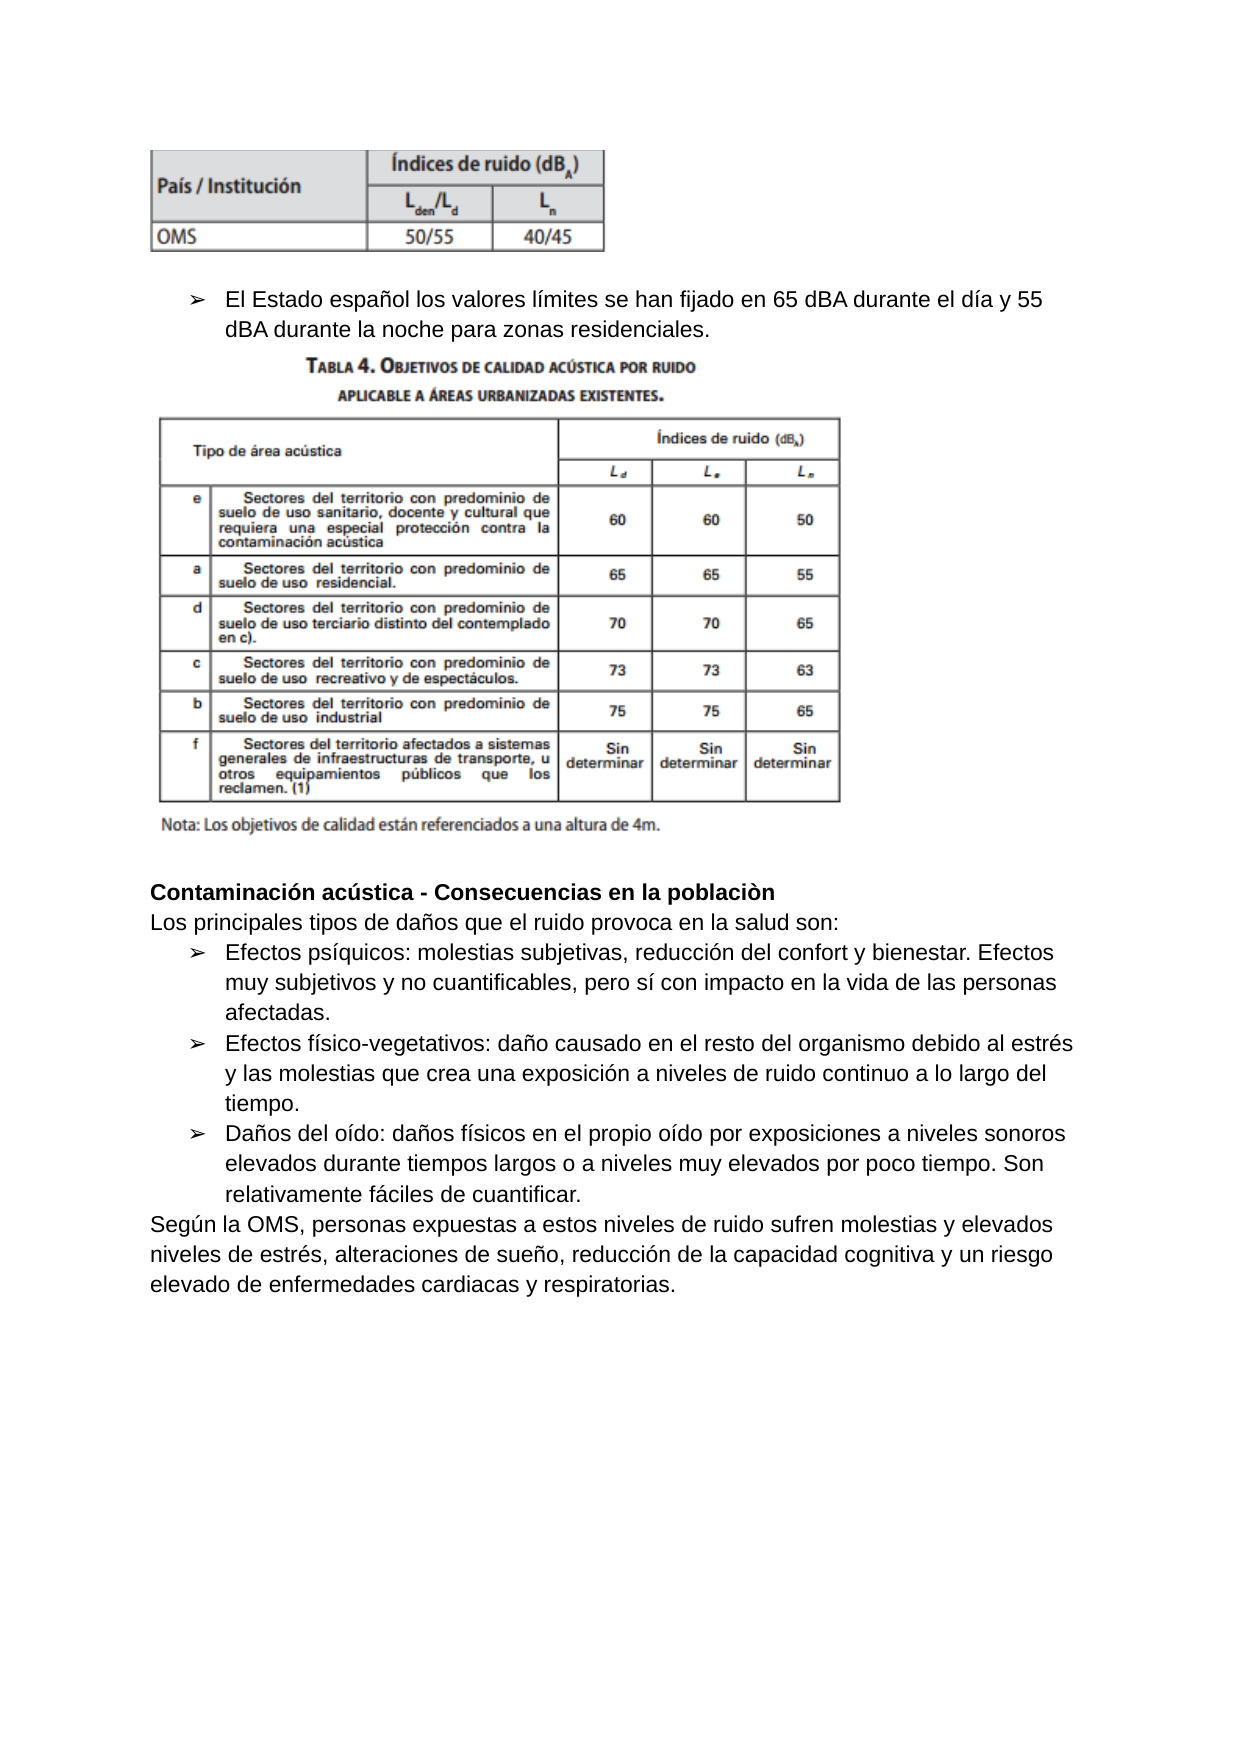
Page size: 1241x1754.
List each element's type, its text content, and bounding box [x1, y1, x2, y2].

picture [150, 346, 869, 845]
text Los principales tipos de daños que el ruido provoca en la salud son: [150, 909, 1090, 935]
list Daños del oído: daños físicos en el propio oído por exposiciones a niveles sonoros elevados durante tiempos largos o a niveles muy elevados por poco tiempo. Son relativamente fáciles de cuantificar. [187, 1120, 1090, 1207]
text Contaminación acústica - Consecuencias en la poblaciòn [150, 878, 1090, 905]
list Efectos psíquicos: molestias subjetivas, reducción del confort y bienestar. Efectos muy subjetivos y no cuantificables, pero sí con impacto en la vida de las personas afectadas. [187, 939, 1090, 1026]
list El Estado español los valores límites se han fijado en 65 dBA durante el día y 55 dBA durante la noche para zonas residenciales. [187, 286, 1090, 342]
list Efectos físico-vegetativos: daño causado en el resto del organismo debido al estrés y las molestias que crea una exposición a niveles de ruido continuo a lo largo del tiempo. [187, 1029, 1090, 1116]
picture [150, 150, 608, 252]
text Según la OMS, personas expuestas a estos niveles de ruido sufren molestias y elevados niveles de estrés, alteraciones de sueño, reducción de la capacidad cognitiva y un riesgo elevado de enfermedades cardiacas y respiratorias. [150, 1211, 1090, 1298]
